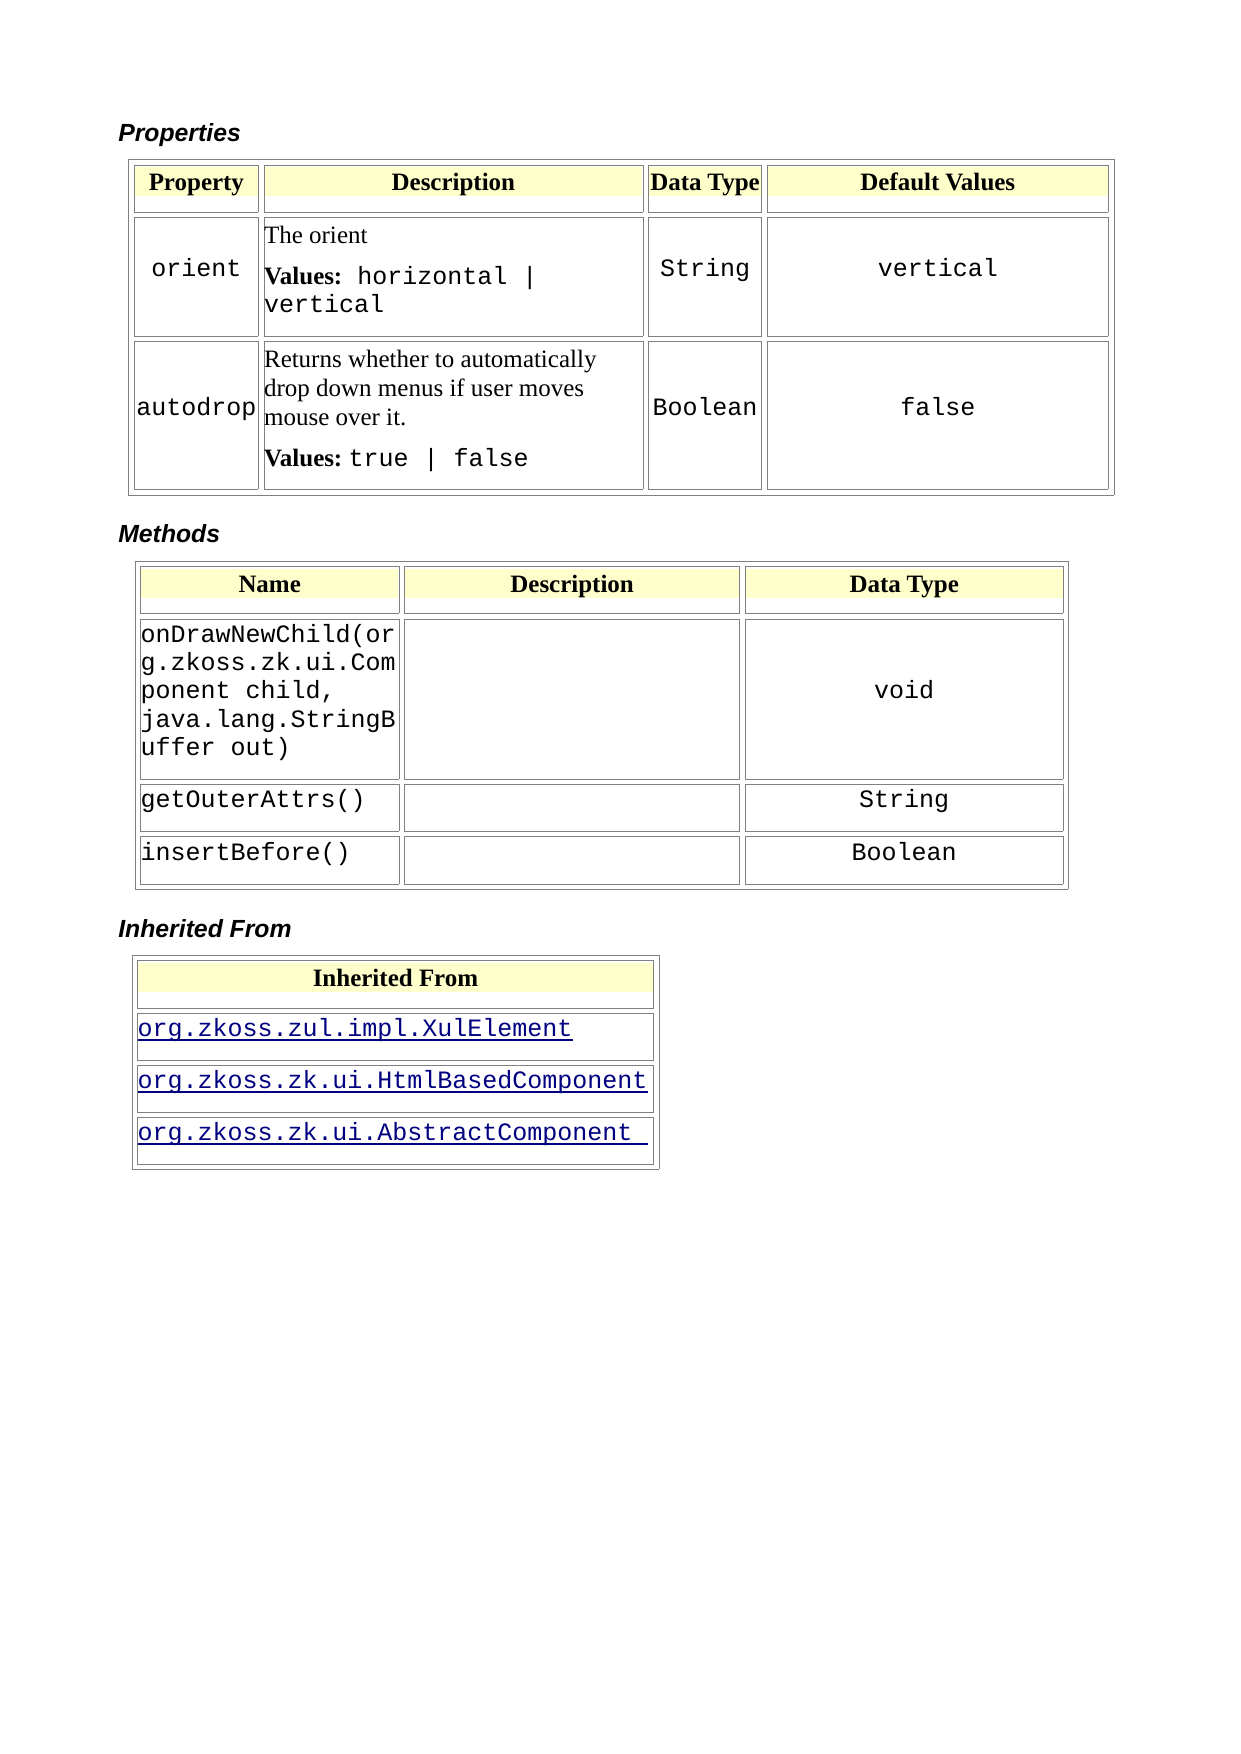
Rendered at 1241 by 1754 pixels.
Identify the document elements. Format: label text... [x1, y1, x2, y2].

table_cell Returns whether to automatically drop down menus if user moves mouse over it. Values: true | false [261, 336, 645, 489]
subtitle Inherited From [118, 914, 1122, 942]
table_cell The orient Values: horizontal | vertical [261, 212, 645, 336]
subtitle Methods [118, 519, 1122, 548]
table_cell [405, 785, 739, 831]
table_header Name [138, 562, 401, 613]
table_header Inherited From [134, 956, 656, 1007]
table_cell autodrop [131, 336, 261, 489]
table_cell String [742, 779, 1066, 831]
table_cell [405, 620, 739, 778]
table_cell onDrawNewChild(org.zkoss.zk.ui.Component child, java.lang.StringBuffer out) [138, 613, 401, 778]
table_cell [401, 613, 742, 778]
table_cell false [764, 336, 1111, 489]
table_cell org.zkoss.zk.ui.HtmlBasedComponent [134, 1060, 656, 1112]
table_cell org.zkoss.zul.impl.XulElement [134, 1008, 656, 1059]
table_cell Boolean [742, 831, 1066, 883]
table_cell Boolean [645, 336, 764, 489]
table_cell vertical [764, 212, 1111, 336]
table_header Description [401, 562, 742, 613]
table_cell getOuterAttrs() [138, 779, 401, 831]
table_cell void [742, 613, 1066, 778]
table_header Description [261, 160, 645, 212]
table_cell [401, 831, 742, 883]
table_cell [405, 837, 739, 883]
table_cell [401, 779, 742, 831]
subtitle Properties [118, 118, 1122, 147]
table_header Property [131, 160, 261, 212]
table_header Data Type [645, 160, 764, 212]
table_cell insertBefore() [138, 831, 401, 883]
table_header Data Type [742, 562, 1066, 613]
table_cell orient [131, 212, 261, 336]
table_cell org.zkoss.zk.ui.AbstractComponent [134, 1112, 656, 1164]
table_cell String [645, 212, 764, 336]
table_header Default Values [764, 160, 1111, 212]
